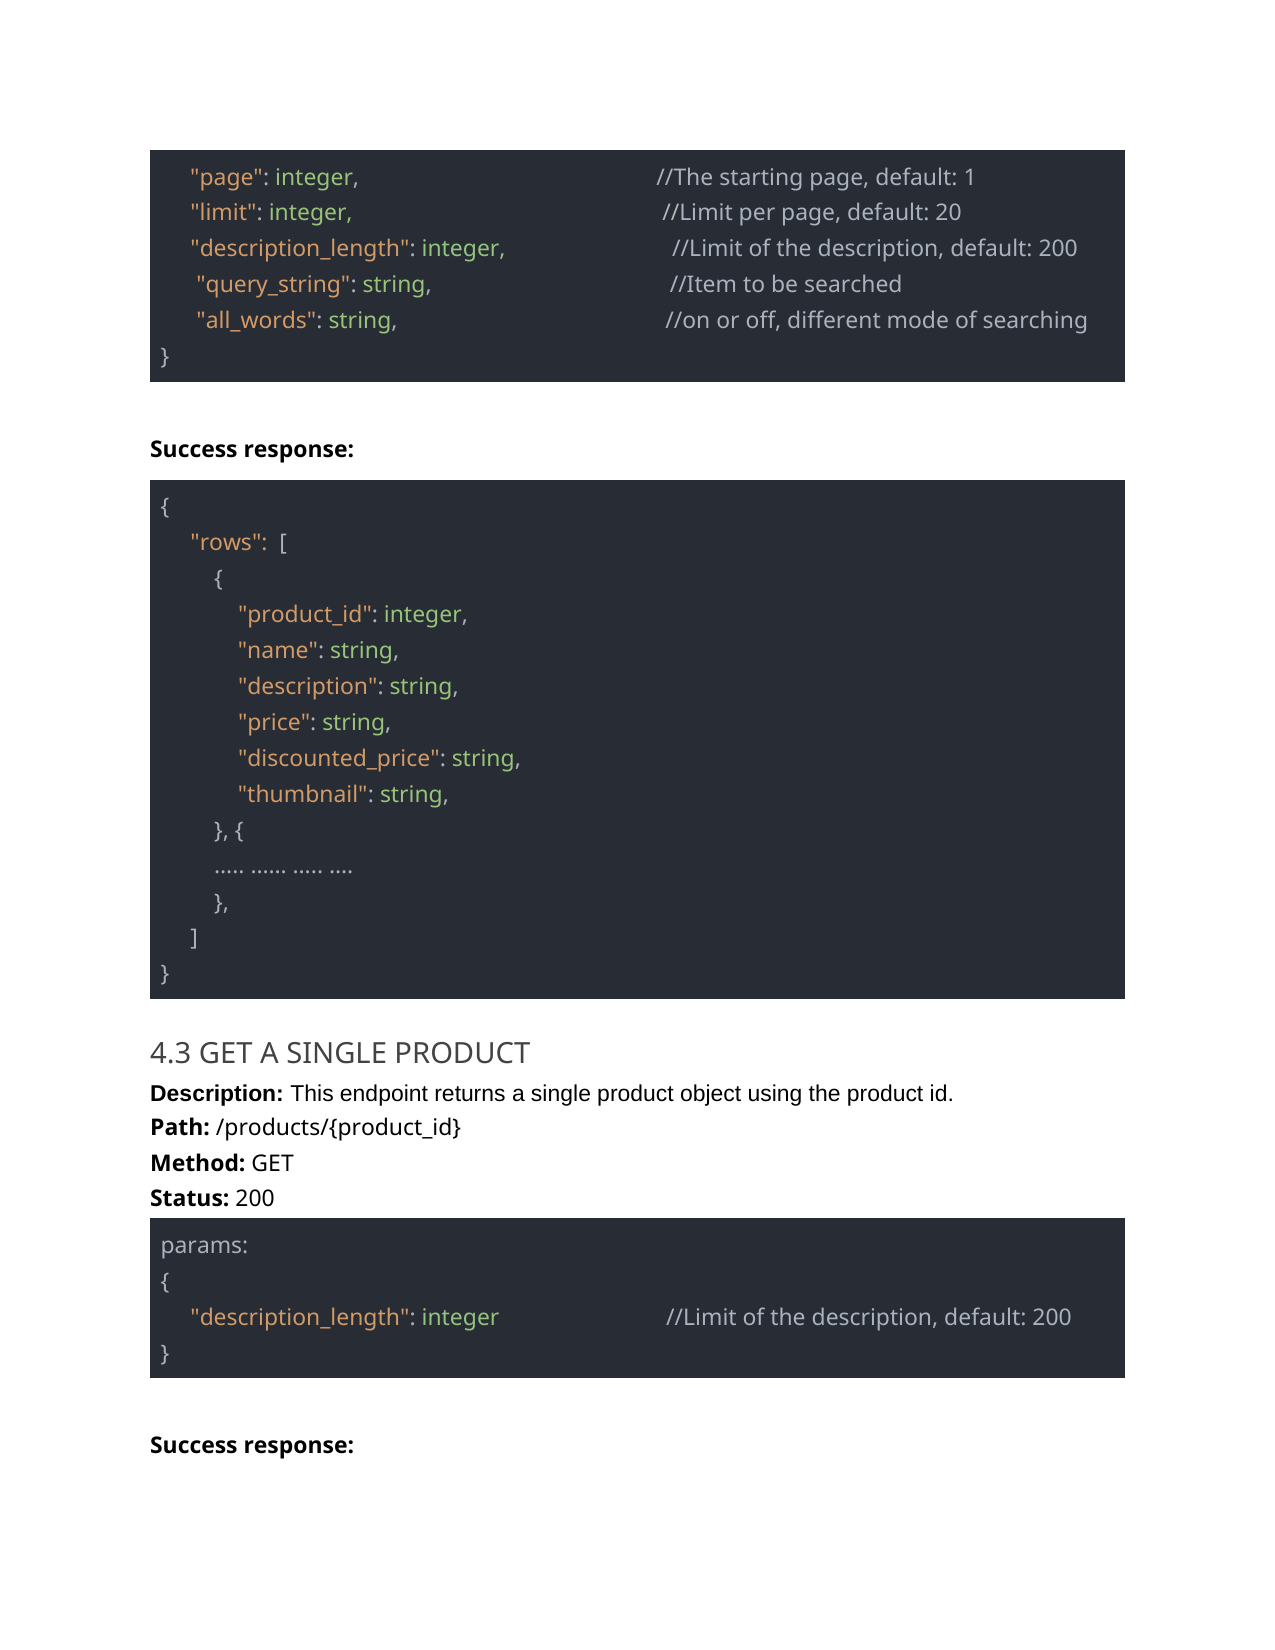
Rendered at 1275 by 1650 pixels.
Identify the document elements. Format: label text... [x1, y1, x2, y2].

text Method: GET [150, 1146, 1125, 1178]
text Path: /products/{product_id} [150, 1111, 1125, 1142]
text Success response: [150, 1429, 1125, 1461]
text Success response: [150, 433, 1125, 464]
text Status: 200 [150, 1182, 1125, 1214]
table_header { "rows": [ { "product_id": integer, "name": string, "description": string, "price": string, "discounted_price": string, "thumbnail": string, }, { ….. …… ….. …. }, ] } [150, 480, 1125, 999]
table_header params: { "description_length": integer //Limit of the description, default: 200 } [150, 1218, 1125, 1378]
text Description: This endpoint returns a single product object using the product id. [150, 1080, 1125, 1107]
subtitle 4.3 GET A SINGLE PRODUCT [150, 1032, 1125, 1072]
table_header "page": integer, //The starting page, default: 1 "limit": integer, //Limit per page, default: 20 "description_length": integer, //Limit of the description, default: 200 "query_string": string, //Item to be searched "all_words": string, //on or off, different mode of searching } [150, 150, 1125, 382]
